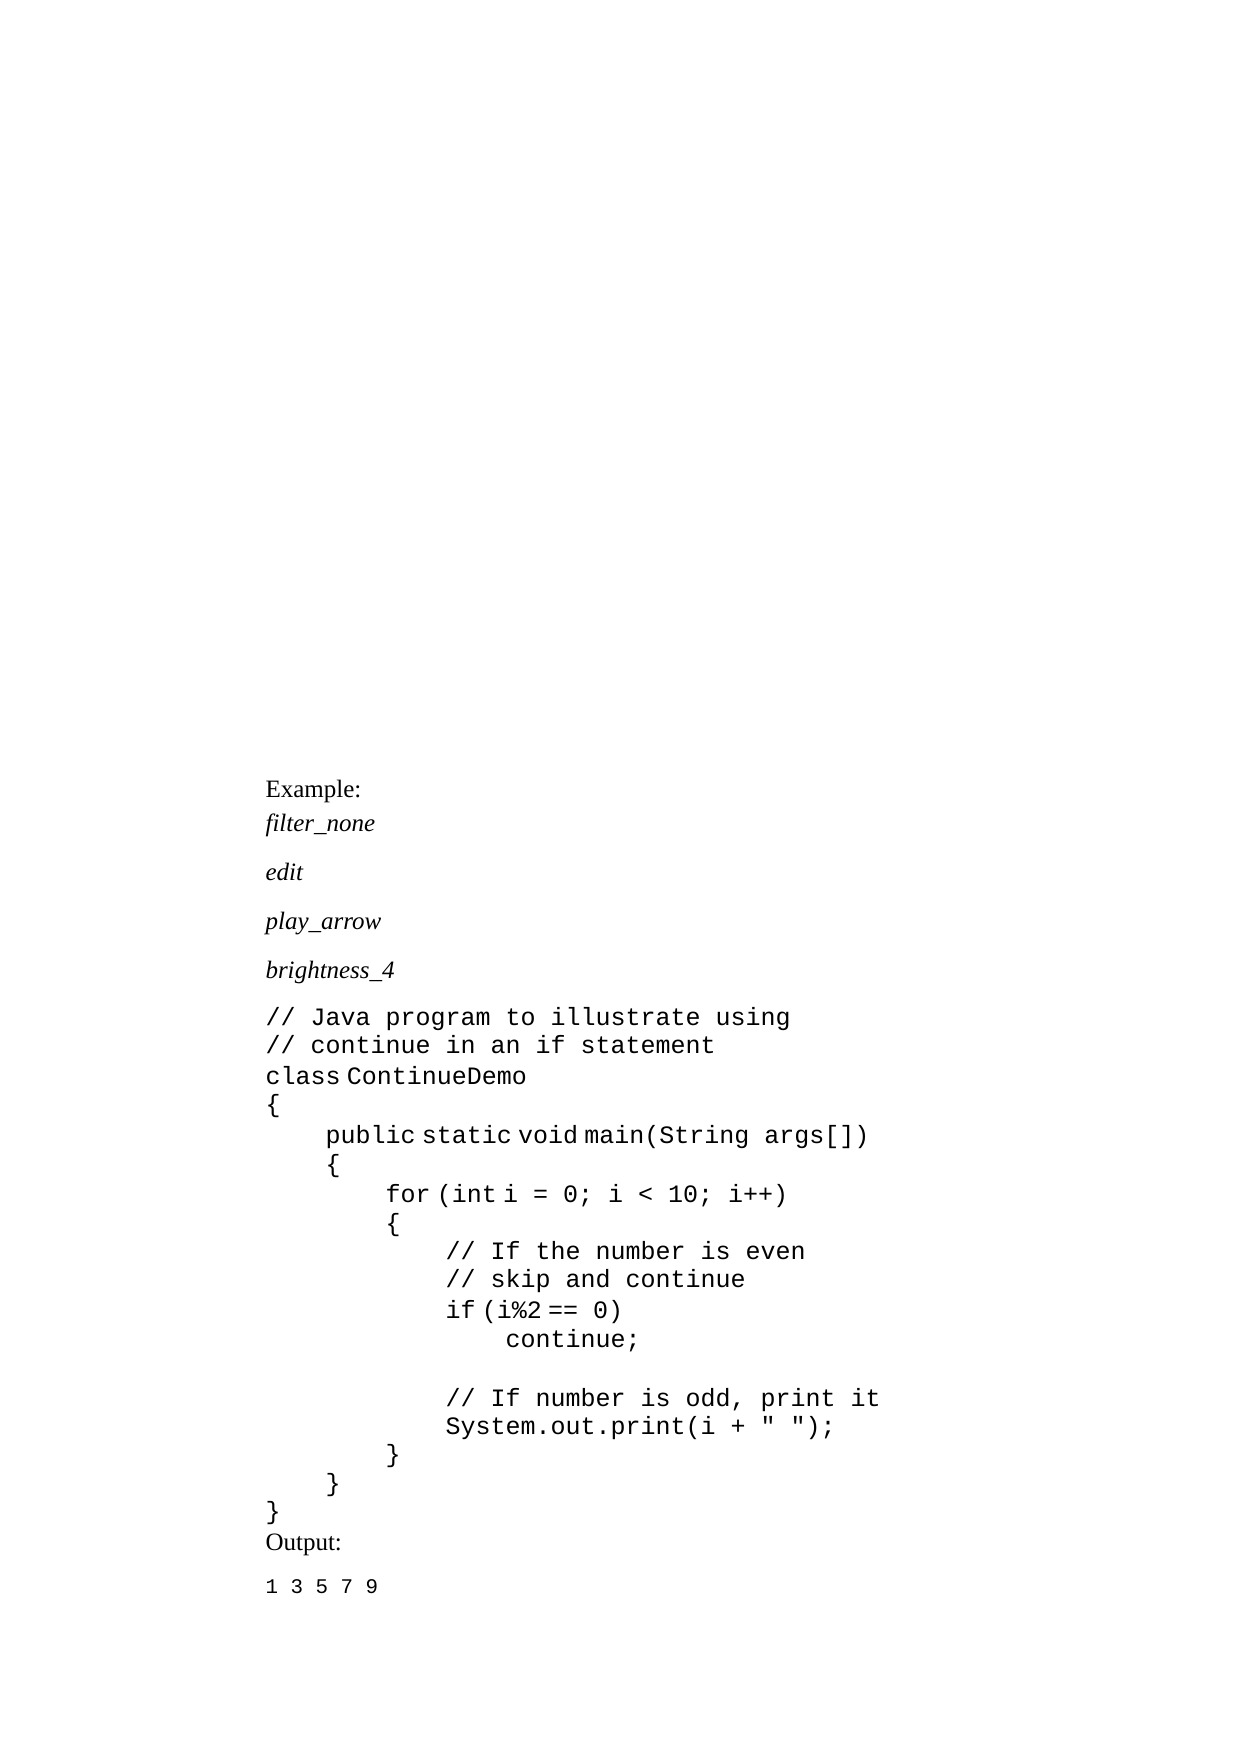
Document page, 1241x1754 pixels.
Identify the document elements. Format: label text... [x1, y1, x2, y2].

list Output: [236, 1527, 1122, 1556]
list play_arrow [236, 906, 1122, 935]
list 1 3 5 7 9 [236, 1576, 1122, 1600]
table_header // Java program to illustrate using // continue in an if statement class ContinueDemo { public static void main(String args[]) { for (int i = 0; i < 10; i++) { // If the number is even // skip and continue if (i%2 == 0) continue; // If number is odd, print it System.out.print(i + " "); } } } [265, 1005, 912, 1527]
list brightness_4 [236, 956, 1122, 984]
list Example: [236, 118, 1122, 803]
list filter_none [236, 808, 1122, 837]
list edit [236, 857, 1122, 886]
